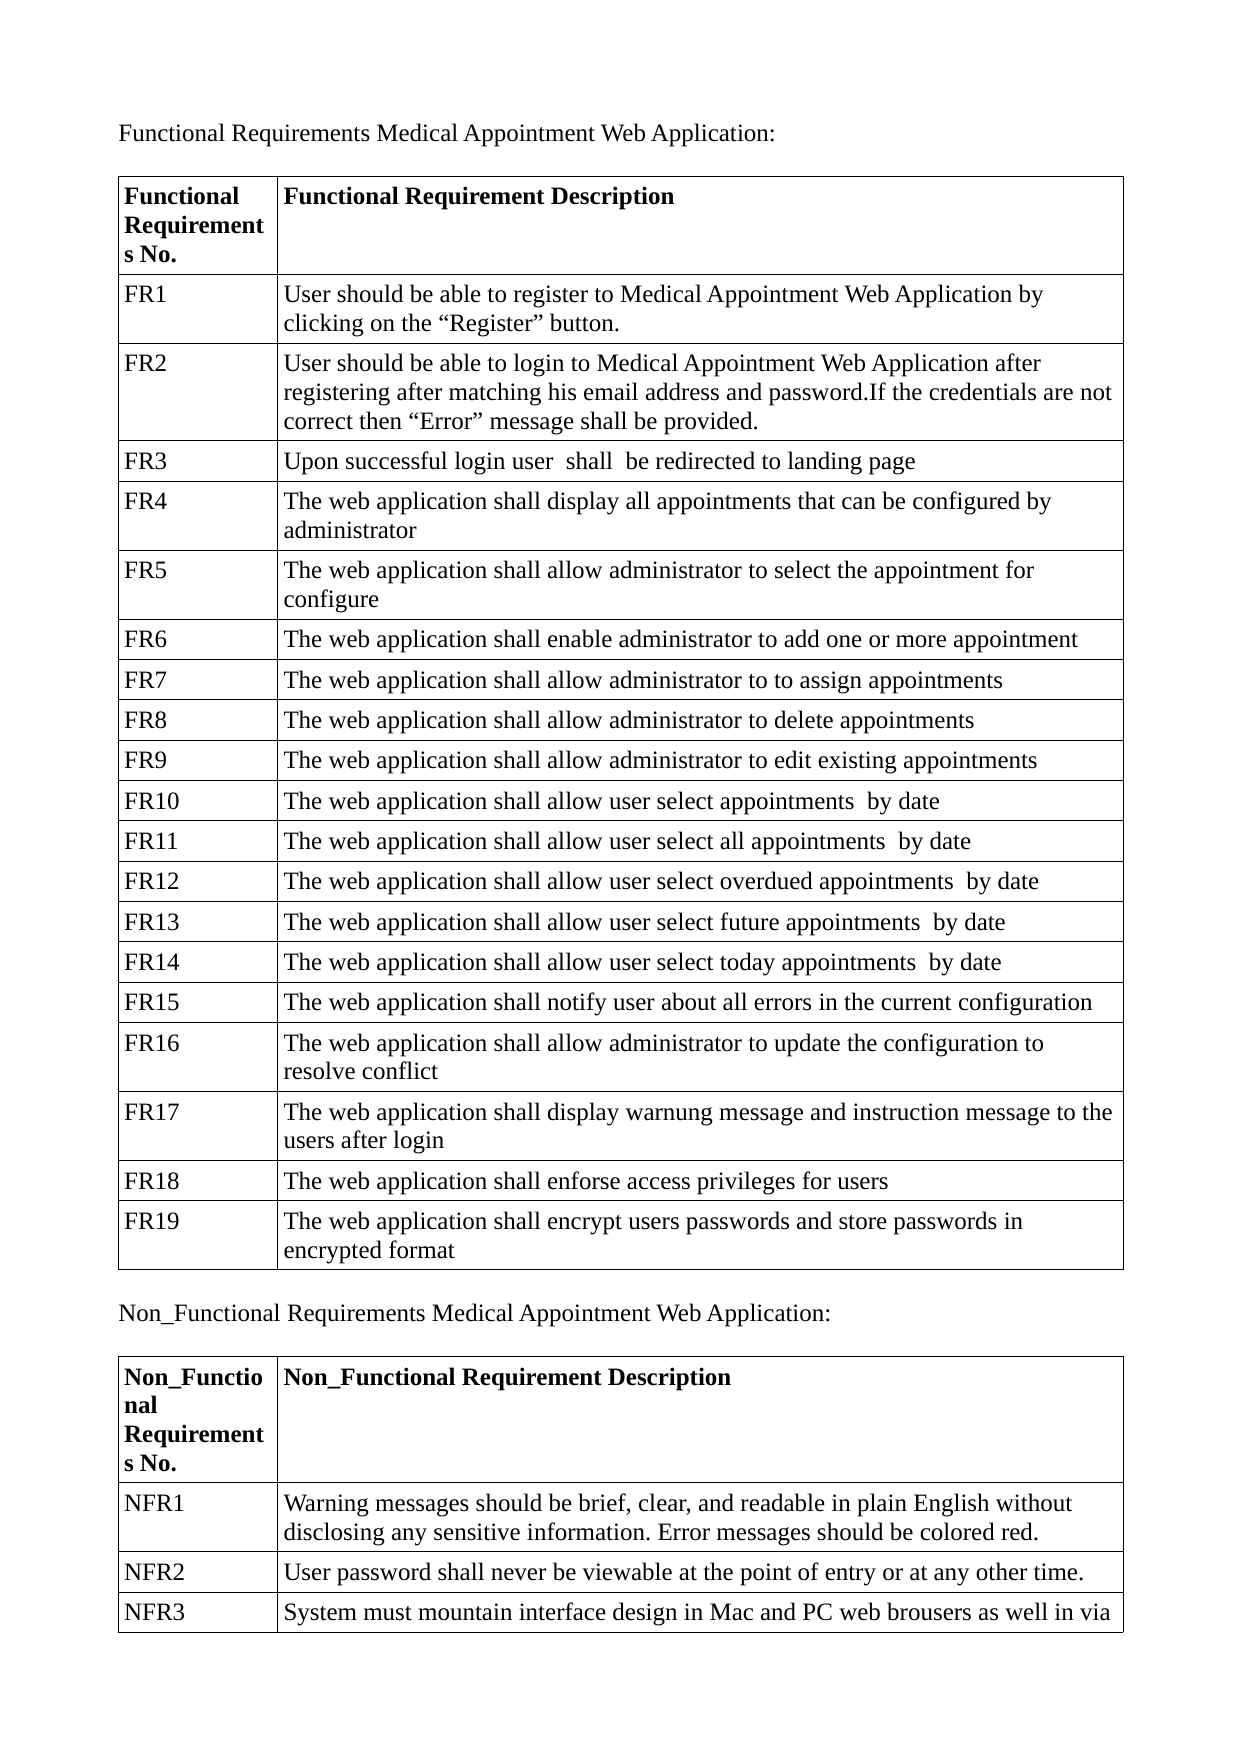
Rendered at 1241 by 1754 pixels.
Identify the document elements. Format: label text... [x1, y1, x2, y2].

table_cell System must mountain interface design in Mac and PC web brousers as well in via [278, 1593, 1123, 1632]
table_cell FR11 [119, 821, 277, 861]
table_cell The web application shall allow user select future appointments by date [278, 902, 1123, 941]
table_cell FR4 [119, 482, 277, 550]
table_cell The web application shall allow user select overdued appointments by date [278, 862, 1123, 901]
table_cell The web application shall enforse access privileges for users [278, 1161, 1123, 1200]
table_cell FR13 [119, 902, 277, 941]
table_header Non_Functional Requirements No. [119, 1357, 277, 1482]
table_cell User password shall never be viewable at the point of entry or at any other time. [278, 1552, 1123, 1592]
table_header Non_Functional Requirement Description [278, 1357, 1123, 1482]
table_cell The web application shall display all appointments that can be configured by administrator [278, 482, 1123, 550]
table_cell NFR1 [119, 1483, 277, 1551]
table_cell The web application shall allow user select all appointments by date [278, 821, 1123, 861]
table_cell FR19 [119, 1201, 277, 1269]
table_cell Warning messages should be brief, clear, and readable in plain English without disclosing any sensitive information. Error messages should be colored red. [278, 1483, 1123, 1551]
table_header Functional Requirement Description [278, 177, 1123, 273]
table_cell FR3 [119, 441, 277, 481]
table_cell The web application shall allow administrator to select the appointment for configure [278, 551, 1123, 619]
table_cell FR16 [119, 1023, 277, 1091]
table_cell The web application shall allow user select appointments by date [278, 781, 1123, 820]
table_cell FR2 [119, 344, 277, 440]
text Non_Functional Requirements Medical Appointment Web Application: [118, 1298, 1122, 1327]
table_cell FR1 [119, 275, 277, 342]
table_cell The web application shall allow user select today appointments by date [278, 942, 1123, 982]
table_cell FR12 [119, 862, 277, 901]
table_cell FR15 [119, 983, 277, 1022]
table_cell FR6 [119, 620, 277, 659]
table_cell The web application shall notify user about all errors in the current configuration [278, 983, 1123, 1022]
table_cell The web application shall encrypt users passwords and store passwords in encrypted format [278, 1201, 1123, 1269]
table_cell FR8 [119, 700, 277, 740]
table_cell User should be able to register to Medical Appointment Web Application by clicking on the “Register” button. [278, 275, 1123, 342]
table_cell FR17 [119, 1092, 277, 1160]
table_header Functional Requirements No. [119, 177, 277, 273]
table_cell The web application shall display warnung message and instruction message to the users after login [278, 1092, 1123, 1160]
table_cell FR14 [119, 942, 277, 982]
table_cell NFR2 [119, 1552, 277, 1592]
table_cell FR10 [119, 781, 277, 820]
table_cell The web application shall allow administrator to delete appointments [278, 700, 1123, 740]
table_cell NFR3 [119, 1593, 277, 1632]
table_cell The web application shall allow administrator to to assign appointments [278, 660, 1123, 699]
text Functional Requirements Medical Appointment Web Application: [118, 118, 1122, 147]
table_cell The web application shall allow administrator to update the configuration to resolve conflict [278, 1023, 1123, 1091]
table_cell User should be able to login to Medical Appointment Web Application after registering after matching his email address and password.If the credentials are not correct then “Error” message shall be provided. [278, 344, 1123, 440]
table_cell FR7 [119, 660, 277, 699]
table_cell Upon successful login user shall be redirected to landing page [278, 441, 1123, 481]
table_cell FR5 [119, 551, 277, 619]
table_cell The web application shall allow administrator to edit existing appointments [278, 741, 1123, 780]
table_cell The web application shall enable administrator to add one or more appointment [278, 620, 1123, 659]
table_cell FR9 [119, 741, 277, 780]
table_cell FR18 [119, 1161, 277, 1200]
